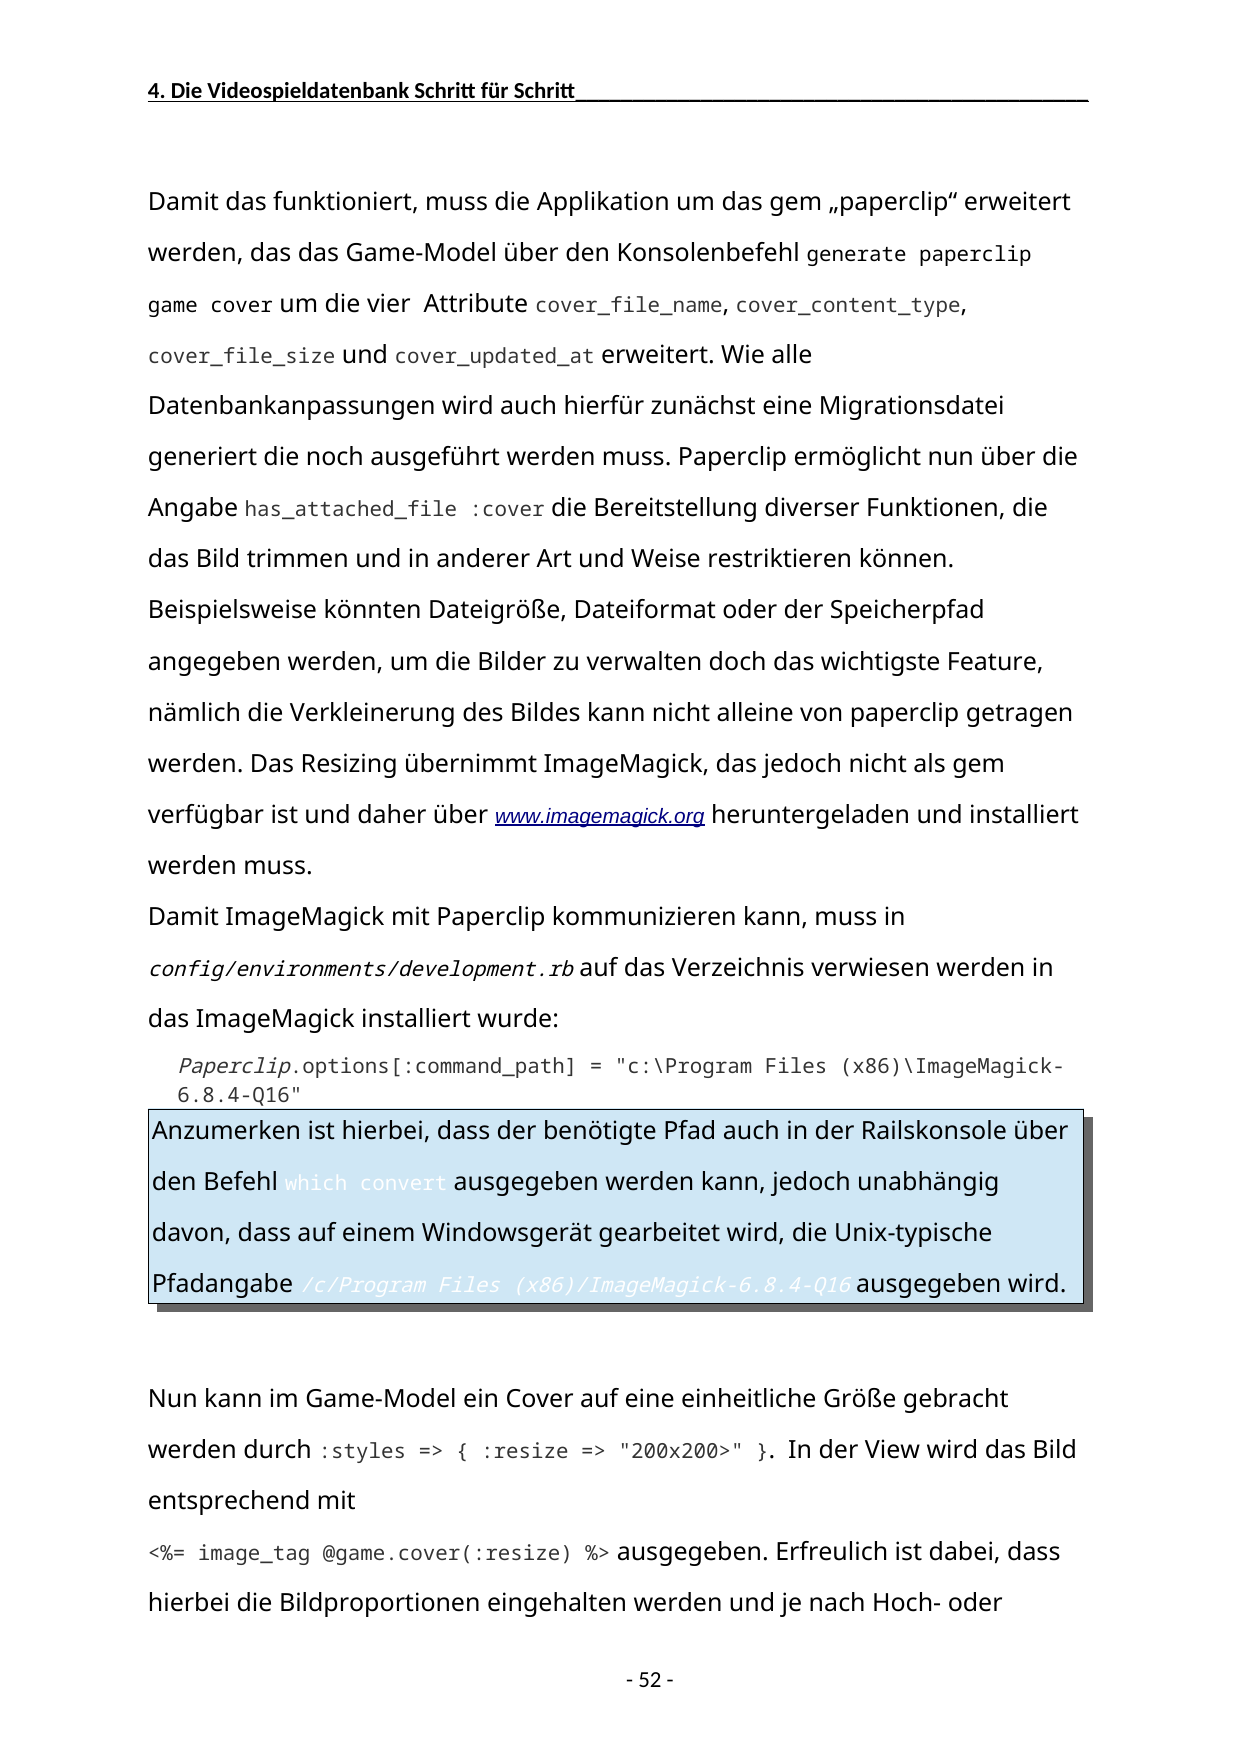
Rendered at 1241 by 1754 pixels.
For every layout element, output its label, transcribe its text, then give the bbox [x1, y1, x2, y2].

text Nun kann im Game-Model ein Cover auf eine einheitliche Größe gebracht werden durch :styles => { :resize => "200x200>" }. In der View wird das Bild entsprechend mit [148, 1380, 1093, 1517]
text Damit ImageMagick mit Paperclip kommunizieren kann, muss in config/environments/development.rb auf das Verzeichnis verwiesen werden in das ImageMagick installiert wurde: [148, 898, 1093, 1034]
text Paperclip.options[:command_path] = "c:\Program Files (x86)\ImageMagick-6.8.4-Q16" [177, 1052, 1093, 1108]
text <%= image_tag @game.cover(:resize) %> ausgegeben. Erfreulich ist dabei, dass hierbei die Bildproportionen eingehalten werden und je nach Hoch- oder [148, 1533, 1093, 1619]
text Anzumerken ist hierbei, dass der benötigte Pfad auch in der Railskonsole über den Befehl which convert ausgegeben werden kann, jedoch unabhängig davon, dass auf einem Windowsgerät gearbeitet wird, die Unix-typische Pfadangabe /c/Program Files (x86)/ImageMagick-6.8.4-Q16 ausgegeben wird. [149, 1110, 1083, 1303]
text Damit das funktioniert, muss die Applikation um das gem „paperclip“ erweitert werden, das das Game-Model über den Konsolenbefehl generate paperclip game cover um die vier Attribute cover_file_name, cover_content_type, cover_file_size und cover_updated_at erweitert. Wie alle Datenbankanpassungen wird auch hierfür zunächst eine Migrationsdatei generiert die noch ausgeführt werden muss. Paperclip ermöglicht nun über die Angabe has_attached_file :cover die Bereitstellung diverser Funktionen, die das Bild trimmen und in anderer Art und Weise restriktieren können. Beispielsweise könnten Dateigröße, Dateiformat oder der Speicherpfad angegeben werden, um die Bilder zu verwalten doch das wichtigste Feature, nämlich die Verkleinerung des Bildes kann nicht alleine von paperclip getragen werden. Das Resizing übernimmt ImageMagick, das jedoch nicht als gem verfügbar ist und daher über www.imagemagick.org heruntergeladen und installiert werden muss. [148, 184, 1093, 881]
